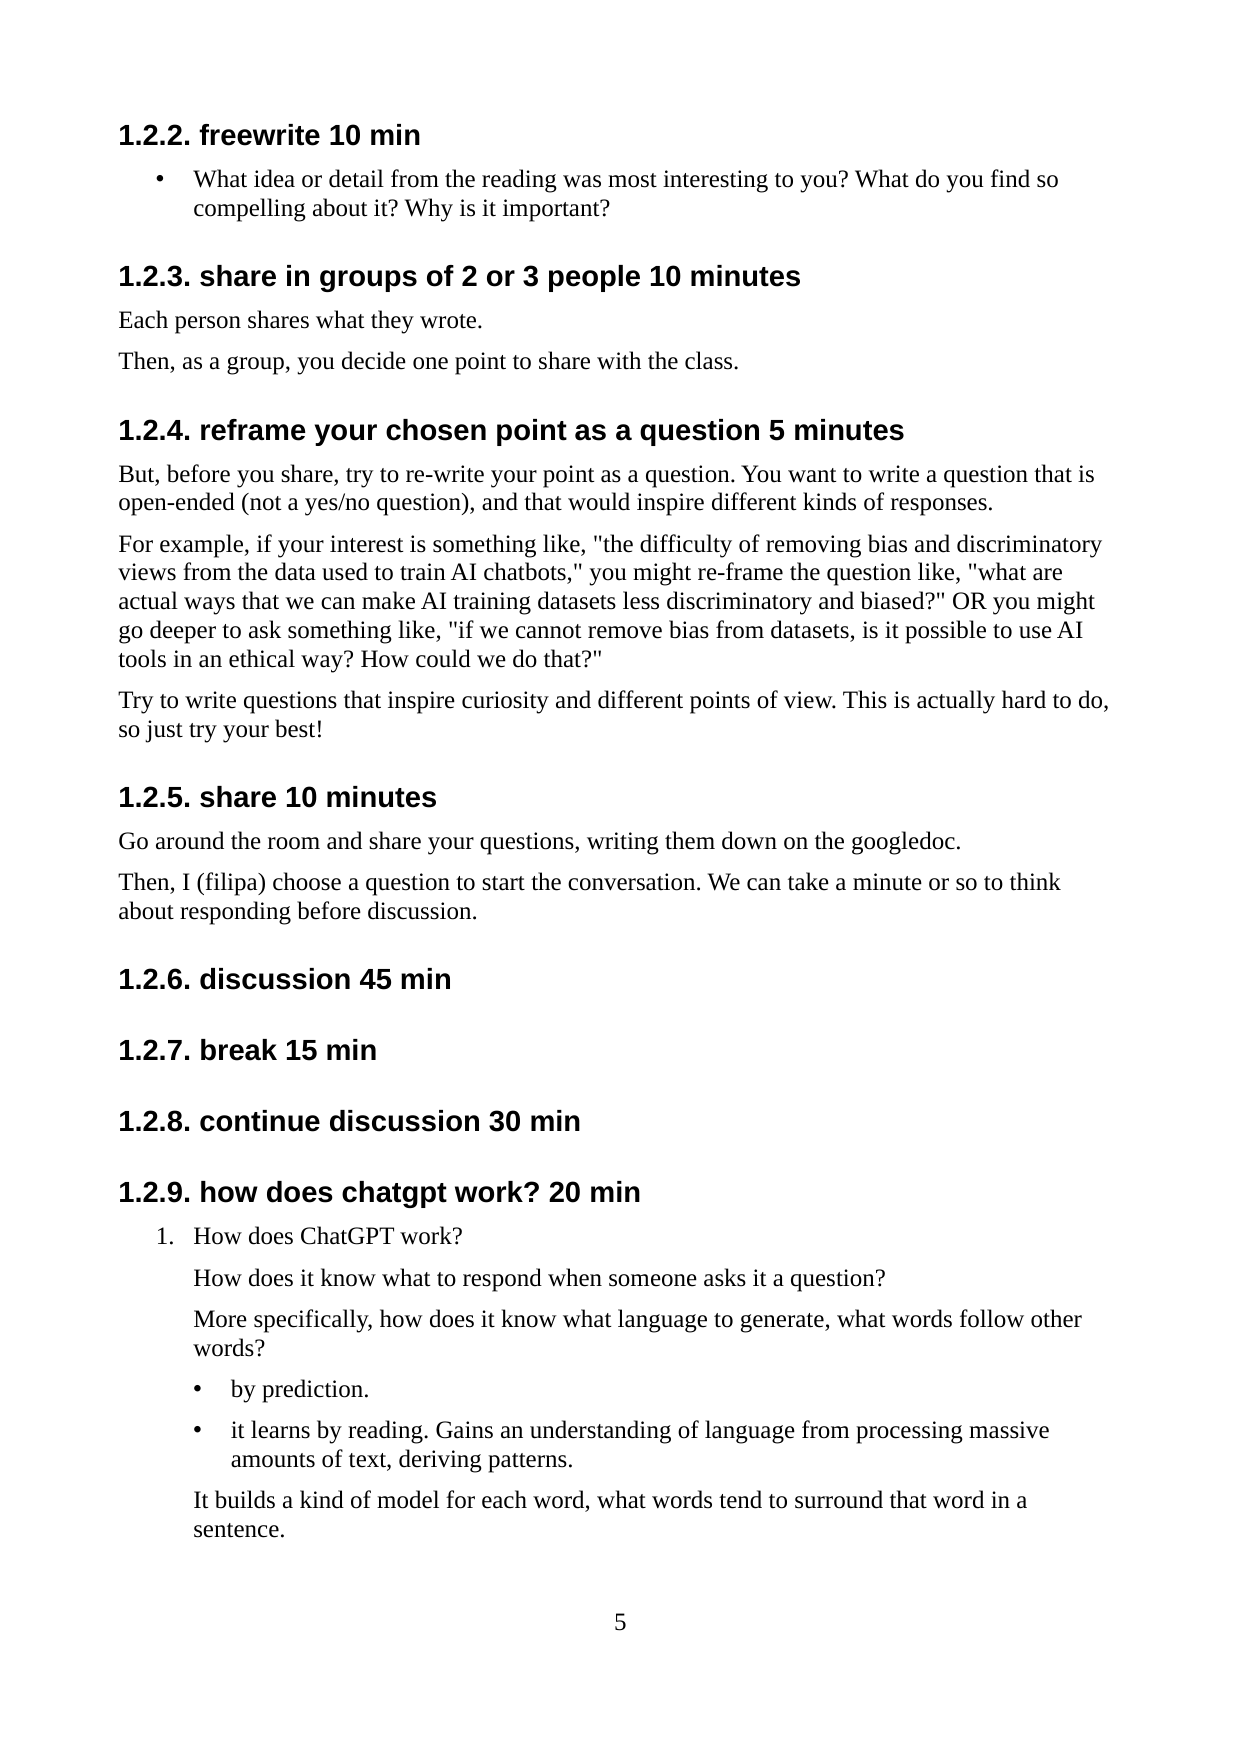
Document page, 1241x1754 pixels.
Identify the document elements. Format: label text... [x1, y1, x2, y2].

text Then, I (filipa) choose a question to start the conversation. We can take a minute or so to think about responding before discussion. [118, 867, 1122, 925]
list it learns by reading. Gains an understanding of language from processing massive amounts of text, deriving patterns. [193, 1415, 1122, 1473]
subtitle share 10 minutes [118, 780, 1122, 813]
text Then, as a group, you decide one point to share with the class. [118, 346, 1122, 375]
subtitle reframe your chosen point as a question 5 minutes [118, 413, 1122, 446]
text Each person shares what they wrote. [118, 305, 1122, 334]
list What idea or detail from the reading was most interesting to you? What do you find so compelling about it? Why is it important? [156, 164, 1122, 222]
subtitle continue discussion 30 min [118, 1104, 1122, 1138]
subtitle how does chatgpt work? 20 min [118, 1175, 1122, 1209]
list More specifically, how does it know what language to generate, what words follow other words? [156, 1304, 1122, 1361]
subtitle break 15 min [118, 1033, 1122, 1067]
text Try to write questions that inspire curiosity and different points of view. This is actually hard to do, so just try your best! [118, 685, 1122, 742]
list It builds a kind of model for each word, what words tend to surround that word in a sentence. [156, 1485, 1122, 1543]
list by prediction. [193, 1374, 1122, 1403]
subtitle freewrite 10 min [118, 118, 1122, 152]
text But, before you share, try to re-write your point as a question. You want to write a question that is open-ended (not a yes/no question), and that would inspire different kinds of responses. [118, 459, 1122, 516]
list How does ChatGPT work? [156, 1221, 1122, 1250]
text For example, if your interest is something like, "the difficulty of removing bias and discriminatory views from the data used to train AI chatbots," you might re-frame the question like, "what are actual ways that we can make AI training datasets less discriminatory and biased?" OR you might go deeper to ask something like, "if we cannot remove bias from datasets, is it possible to use AI tools in an ethical way? How could we do that?" [118, 529, 1122, 672]
list How does it know what to respond when someone asks it a question? [156, 1263, 1122, 1291]
subtitle share in groups of 2 or 3 people 10 minutes [118, 259, 1122, 293]
subtitle discussion 45 min [118, 962, 1122, 996]
text Go around the room and share your questions, writing them down on the googledoc. [118, 826, 1122, 855]
